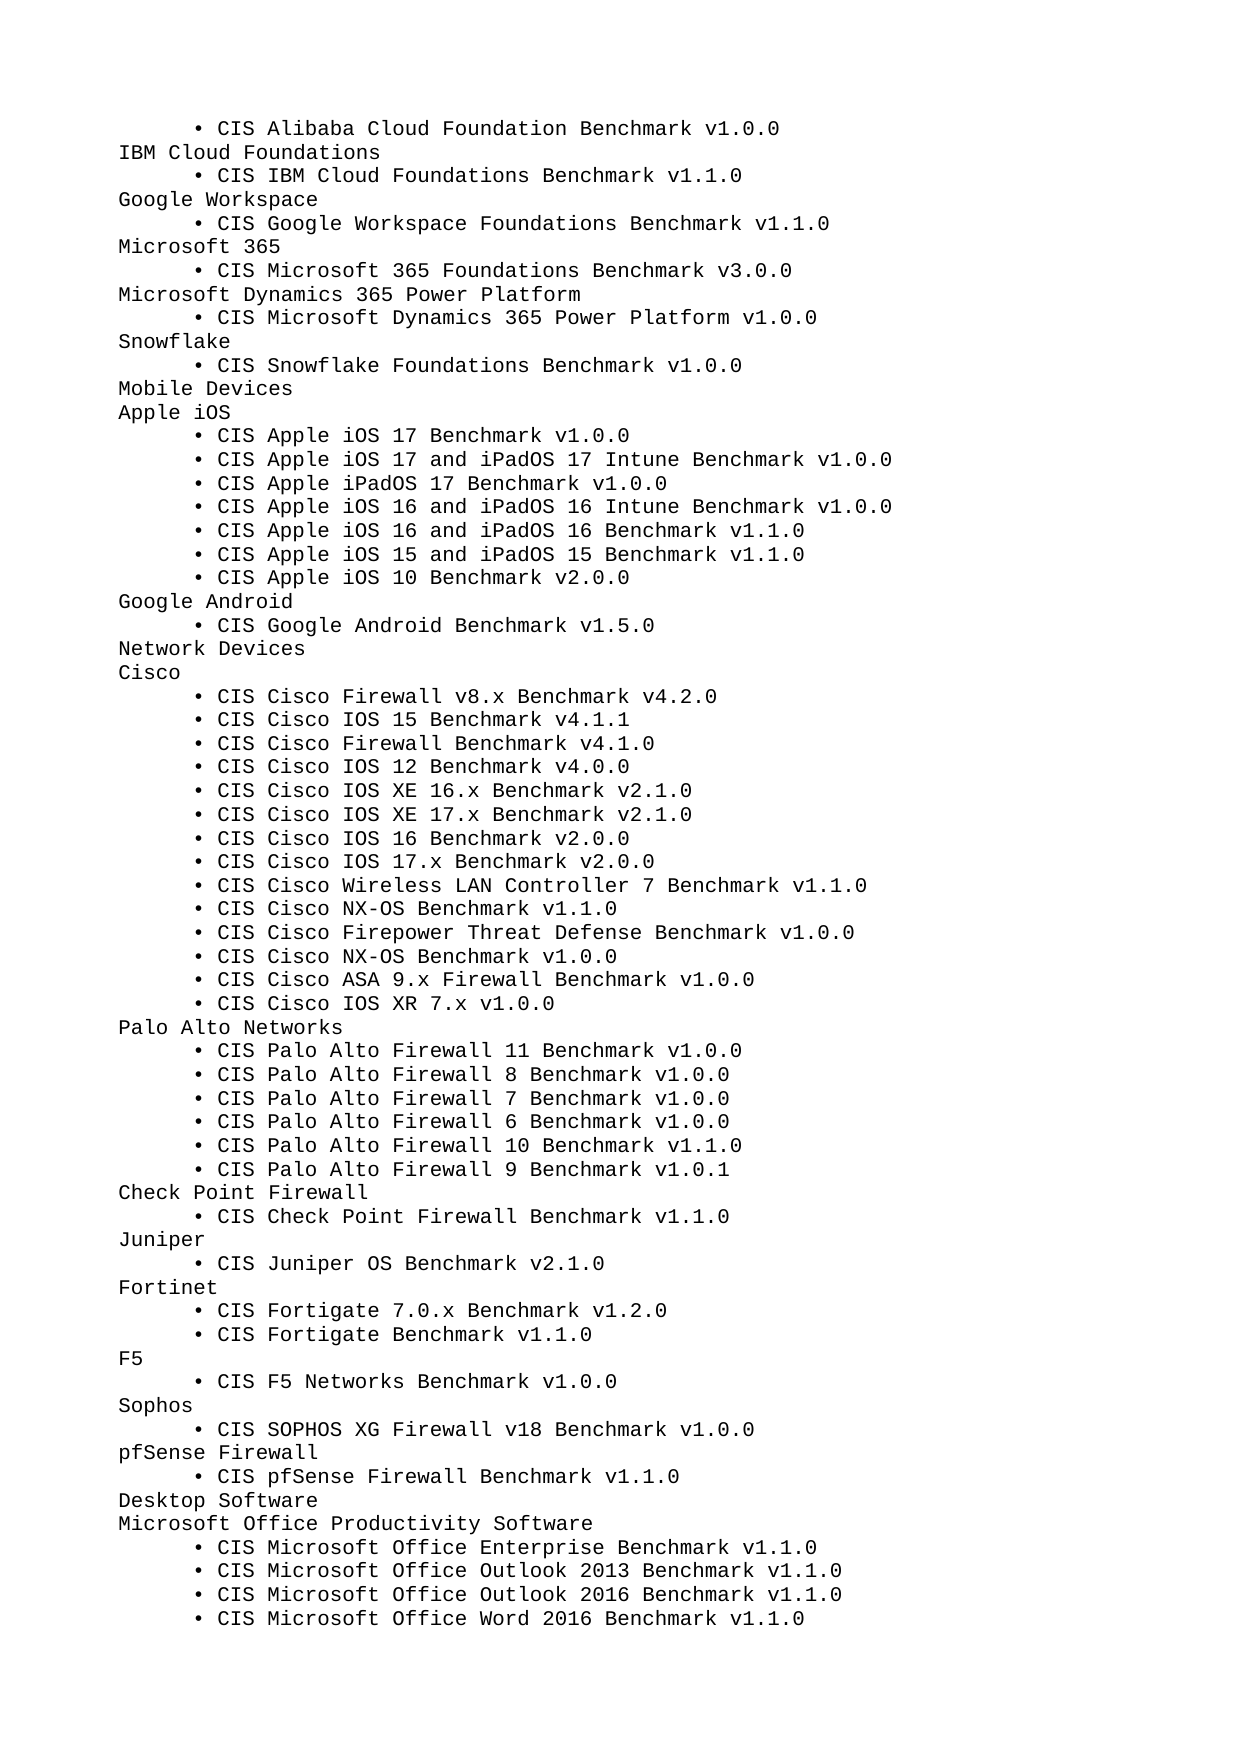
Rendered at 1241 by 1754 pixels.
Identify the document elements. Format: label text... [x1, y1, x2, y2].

text • CIS Snowflake Foundations Benchmark v1.0.0 [118, 354, 1122, 378]
text • CIS Apple iOS 17 Benchmark v1.0.0 [118, 426, 1122, 449]
text • CIS Google Android Benchmark v1.5.0 [118, 615, 1122, 638]
text • CIS Apple iOS 10 Benchmark v2.0.0 [118, 567, 1122, 591]
text • CIS Alibaba Cloud Foundation Benchmark v1.0.0 [118, 118, 1122, 142]
text Apple iOS [118, 402, 1122, 426]
text • CIS Cisco IOS XE 17.x Benchmark v2.1.0 [118, 804, 1122, 827]
text Check Point Firewall [118, 1182, 1122, 1206]
text • CIS Cisco IOS 12 Benchmark v4.0.0 [118, 757, 1122, 780]
text • CIS Google Workspace Foundations Benchmark v1.1.0 [118, 213, 1122, 236]
text • CIS Apple iOS 17 and iPadOS 17 Intune Benchmark v1.0.0 [118, 449, 1122, 473]
text • CIS Cisco IOS XE 16.x Benchmark v2.1.0 [118, 780, 1122, 804]
text • CIS Palo Alto Firewall 9 Benchmark v1.0.1 [118, 1158, 1122, 1182]
text • CIS Palo Alto Firewall 7 Benchmark v1.0.0 [118, 1088, 1122, 1111]
text • CIS Juniper OS Benchmark v2.1.0 [118, 1253, 1122, 1277]
text • CIS Cisco IOS 16 Benchmark v2.0.0 [118, 827, 1122, 851]
text • CIS Microsoft Office Outlook 2016 Benchmark v1.1.0 [118, 1584, 1122, 1608]
text Google Android [118, 591, 1122, 615]
text F5 [118, 1348, 1122, 1371]
text • CIS Cisco ASA 9.x Firewall Benchmark v1.0.0 [118, 969, 1122, 993]
text • CIS Cisco Firewall v8.x Benchmark v4.2.0 [118, 686, 1122, 709]
text Mobile Devices [118, 378, 1122, 402]
text Cisco [118, 662, 1122, 686]
text • CIS SOPHOS XG Firewall v18 Benchmark v1.0.0 [118, 1419, 1122, 1442]
text • CIS Apple iOS 16 and iPadOS 16 Intune Benchmark v1.0.0 [118, 496, 1122, 520]
text • CIS Cisco IOS 15 Benchmark v4.1.1 [118, 709, 1122, 733]
text • CIS pfSense Firewall Benchmark v1.1.0 [118, 1466, 1122, 1489]
text • CIS Fortigate Benchmark v1.1.0 [118, 1324, 1122, 1348]
text • CIS Microsoft Office Word 2016 Benchmark v1.1.0 [118, 1608, 1122, 1631]
text Microsoft 365 [118, 236, 1122, 260]
text • CIS Microsoft Office Enterprise Benchmark v1.1.0 [118, 1537, 1122, 1561]
text • CIS Cisco Firepower Threat Defense Benchmark v1.0.0 [118, 922, 1122, 946]
text • CIS Apple iPadOS 17 Benchmark v1.0.0 [118, 473, 1122, 496]
text Network Devices [118, 638, 1122, 662]
text • CIS Apple iOS 16 and iPadOS 16 Benchmark v1.1.0 [118, 520, 1122, 544]
text • CIS Cisco Firewall Benchmark v4.1.0 [118, 733, 1122, 757]
text Microsoft Office Productivity Software [118, 1513, 1122, 1537]
text • CIS Microsoft Office Outlook 2013 Benchmark v1.1.0 [118, 1561, 1122, 1584]
text • CIS Palo Alto Firewall 8 Benchmark v1.0.0 [118, 1064, 1122, 1088]
text • CIS Cisco Wireless LAN Controller 7 Benchmark v1.1.0 [118, 875, 1122, 898]
text • CIS Apple iOS 15 and iPadOS 15 Benchmark v1.1.0 [118, 544, 1122, 567]
text Sophos [118, 1395, 1122, 1419]
text • CIS Cisco IOS 17.x Benchmark v2.0.0 [118, 851, 1122, 875]
text Juniper [118, 1229, 1122, 1253]
text • CIS Fortigate 7.0.x Benchmark v1.2.0 [118, 1300, 1122, 1324]
text • CIS Palo Alto Firewall 10 Benchmark v1.1.0 [118, 1135, 1122, 1158]
text Snowflake [118, 331, 1122, 354]
text Palo Alto Networks [118, 1017, 1122, 1040]
text • CIS Palo Alto Firewall 11 Benchmark v1.0.0 [118, 1040, 1122, 1064]
text IBM Cloud Foundations [118, 142, 1122, 165]
text • CIS Palo Alto Firewall 6 Benchmark v1.0.0 [118, 1111, 1122, 1135]
text • CIS Microsoft 365 Foundations Benchmark v3.0.0 [118, 260, 1122, 284]
text Microsoft Dynamics 365 Power Platform [118, 284, 1122, 307]
text • CIS F5 Networks Benchmark v1.0.0 [118, 1371, 1122, 1395]
text Google Workspace [118, 189, 1122, 213]
text • CIS IBM Cloud Foundations Benchmark v1.1.0 [118, 165, 1122, 189]
text • CIS Cisco IOS XR 7.x v1.0.0 [118, 993, 1122, 1017]
text • CIS Check Point Firewall Benchmark v1.1.0 [118, 1206, 1122, 1229]
text • CIS Cisco NX-OS Benchmark v1.1.0 [118, 898, 1122, 922]
text • CIS Microsoft Dynamics 365 Power Platform v1.0.0 [118, 307, 1122, 331]
text Fortinet [118, 1277, 1122, 1300]
text • CIS Cisco NX-OS Benchmark v1.0.0 [118, 946, 1122, 969]
text pfSense Firewall [118, 1442, 1122, 1466]
text Desktop Software [118, 1489, 1122, 1513]
